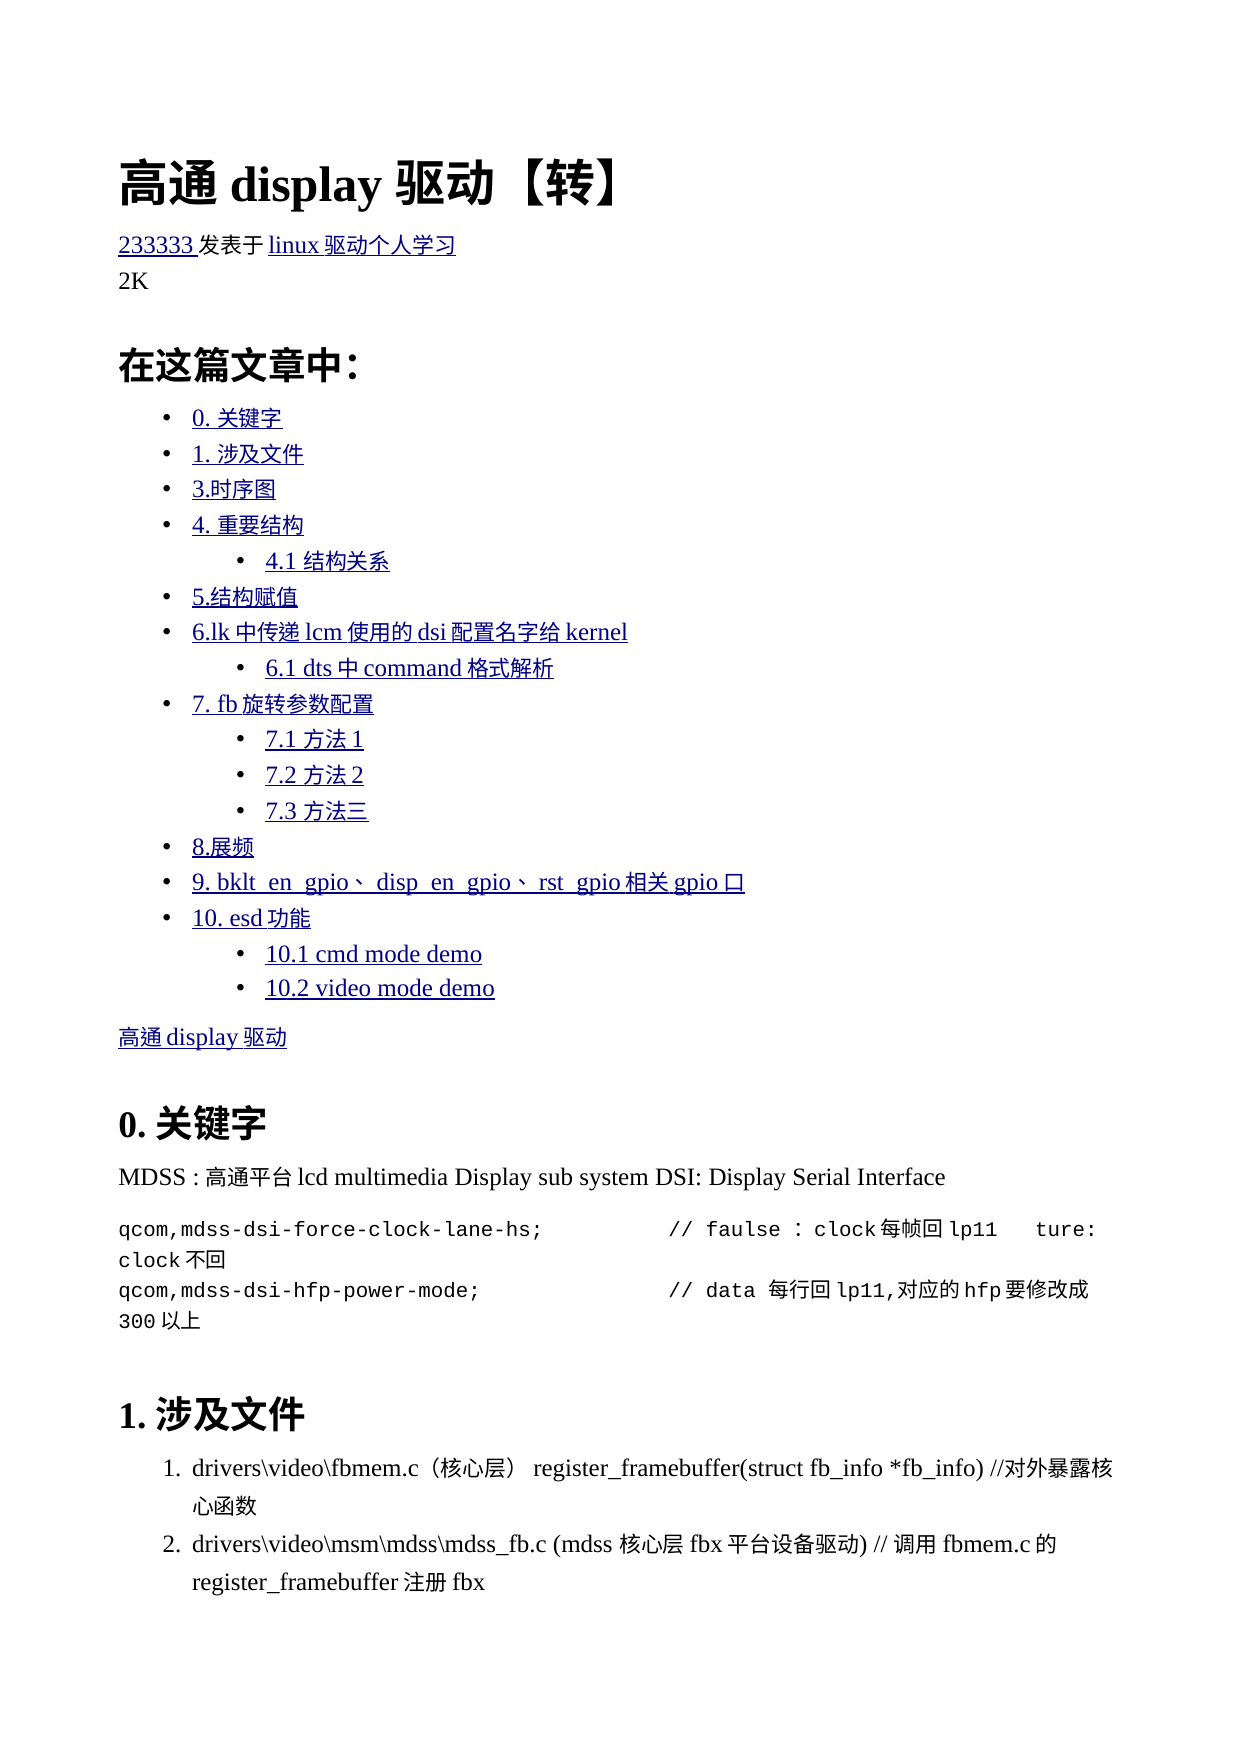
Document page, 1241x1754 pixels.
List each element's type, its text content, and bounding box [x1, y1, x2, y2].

list 7. fb旋转参数配置 [162, 689, 1122, 718]
subtitle 1. 涉及文件 [118, 1385, 1122, 1439]
list 7.1 方法1 [236, 724, 1122, 754]
list 4. 重要结构 [162, 510, 1122, 540]
list 0. 关键字 [162, 403, 1122, 433]
text qcom,mdss-dsi-force-clock-lane-hs; // faulse ：clock每帧回lp11 ture: clock不回 [118, 1213, 1122, 1273]
list 10.2 video mode demo [236, 973, 1122, 1002]
list 6.1 dts中command格式解析 [236, 653, 1122, 683]
list 1. 涉及文件 [162, 438, 1122, 468]
list 10.1 cmd mode demo [236, 939, 1122, 967]
list 10. esd功能 [162, 903, 1122, 933]
text qcom,mdss-dsi-hfp-power-mode; // data 每行回lp11,对应的hfp要修改成300以上 [118, 1273, 1122, 1334]
list 7.2 方法2 [236, 760, 1122, 790]
list drivers\video\msm\mdss\mdss_fb.c (mdss 核心层 fbx平台设备驱动) // 调用 fbmem.c的 register_framebuffer注册 fbx [162, 1527, 1122, 1597]
list 4.1 结构关系 [236, 546, 1122, 576]
subtitle 在这篇文章中： [118, 336, 1122, 390]
list 6.lk中传递lcm使用的dsi配置名字给kernel [162, 617, 1122, 647]
list drivers\video\fbmem.c（核心层） register_framebuffer(struct fb_info *fb_info) //对外暴露核心函数 [162, 1451, 1122, 1521]
subtitle 高通 display 驱动【转】 [118, 143, 1122, 216]
text MDSS : 高通平台lcd multimedia Display sub system DSI: Display Serial Interface [118, 1160, 1122, 1192]
list 5.结构赋值 [162, 581, 1122, 611]
list 7.3 方法三 [236, 796, 1122, 826]
list 8.展频 [162, 832, 1122, 861]
text 233333发表于linux驱动个人学习 [118, 228, 1122, 260]
subtitle 0. 关键字 [118, 1093, 1122, 1148]
text 2K [118, 266, 1122, 295]
text 高通display驱动 [118, 1022, 1122, 1052]
list 9. bklt_en_gpio、 disp_en_gpio、 rst_gpio相关gpio口 [162, 867, 1122, 897]
list 3.时序图 [162, 474, 1122, 504]
